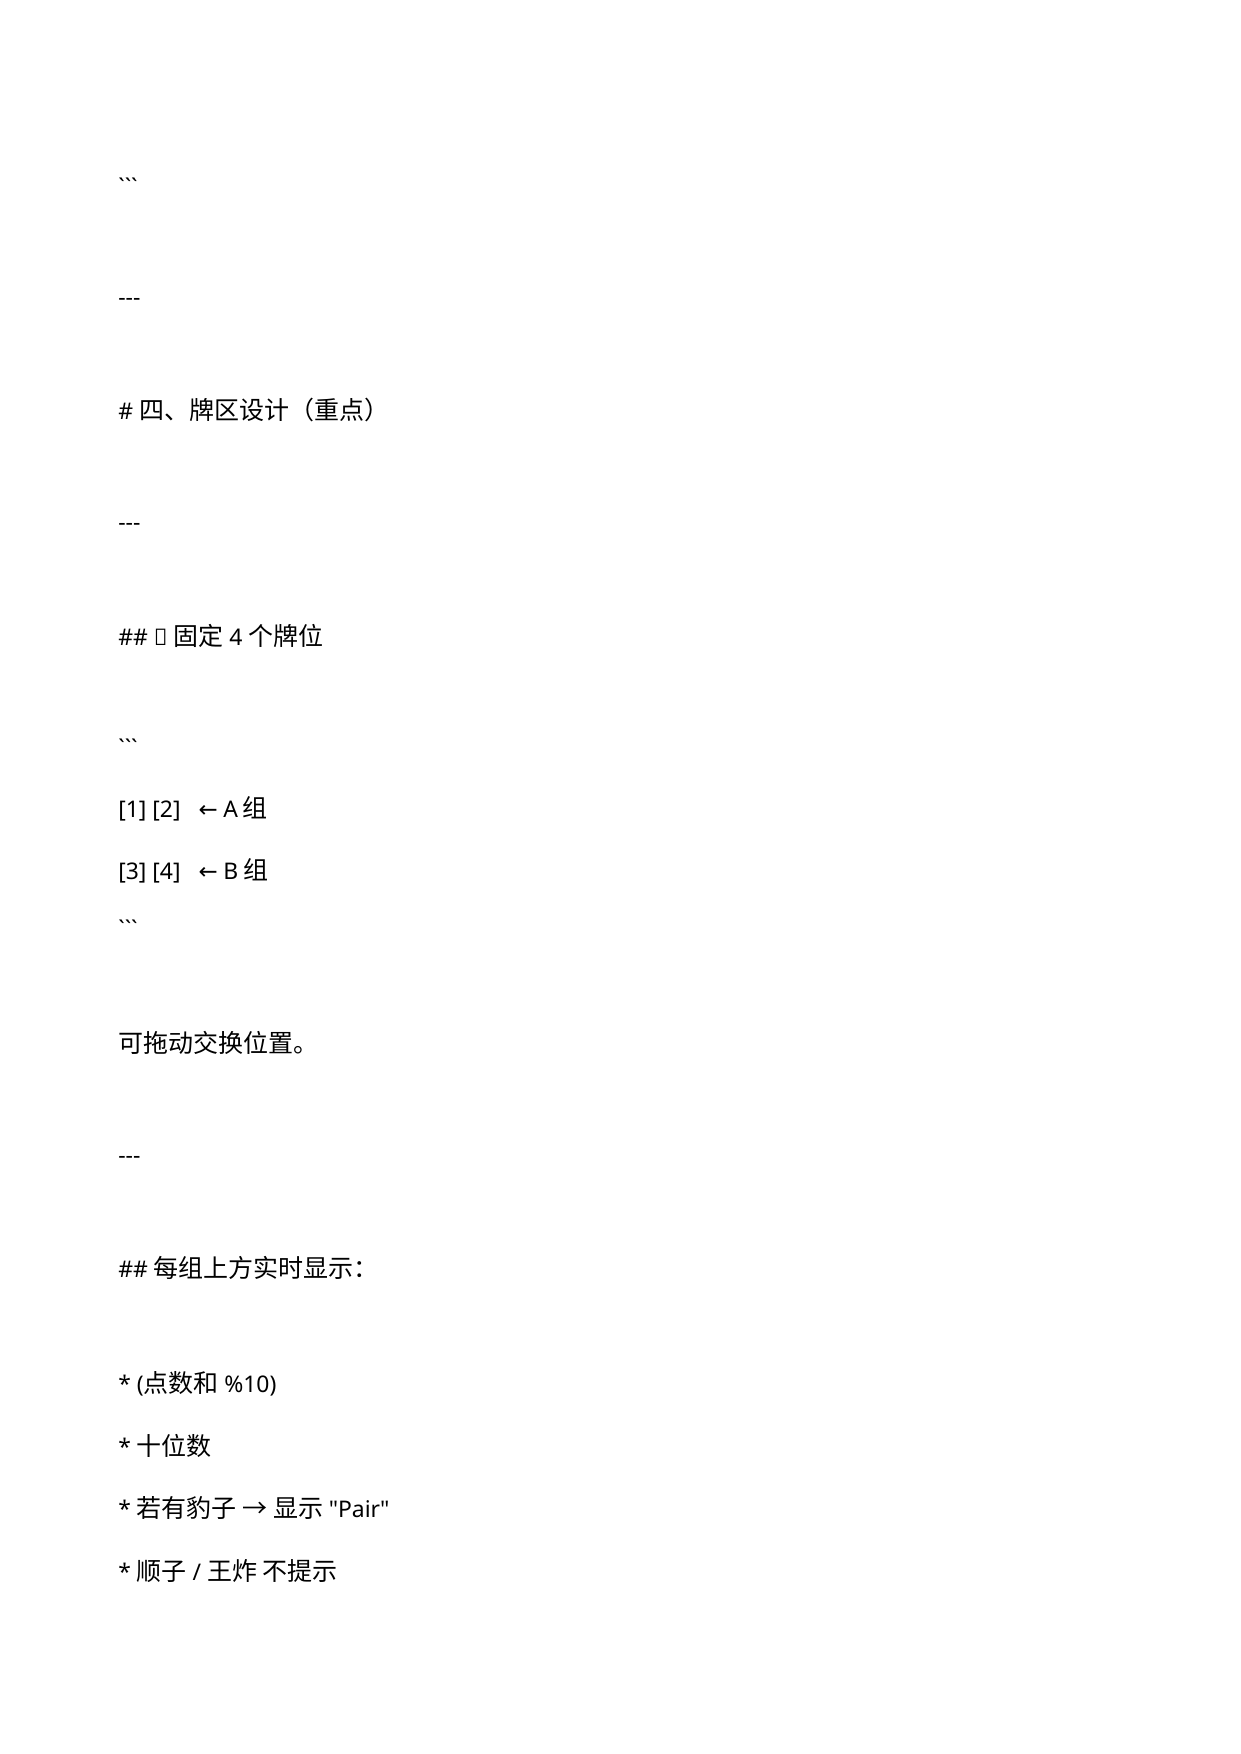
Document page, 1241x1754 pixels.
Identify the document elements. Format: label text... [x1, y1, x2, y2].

text * 顺子 / 王炸 不提示 [118, 1551, 1122, 1588]
text --- [118, 1139, 1122, 1170]
text [3] [4] ← B组 [118, 851, 1122, 887]
text ``` [118, 913, 1122, 944]
text * 十位数 [118, 1426, 1122, 1463]
text ``` [118, 171, 1122, 202]
text * 若有豹子 → 显示 "Pair" [118, 1489, 1122, 1525]
text [1] [2] ← A组 [118, 788, 1122, 824]
text 可拖动交换位置。 [118, 1023, 1122, 1059]
text * (点数和 %10) [118, 1364, 1122, 1400]
text --- [118, 281, 1122, 312]
text --- [118, 506, 1122, 537]
text ## 每组上方实时显示： [118, 1248, 1122, 1285]
text ## 🎴 固定 4 个牌位 [118, 616, 1122, 652]
text # 四、牌区设计（重点） [118, 391, 1122, 427]
text ``` [118, 732, 1122, 763]
